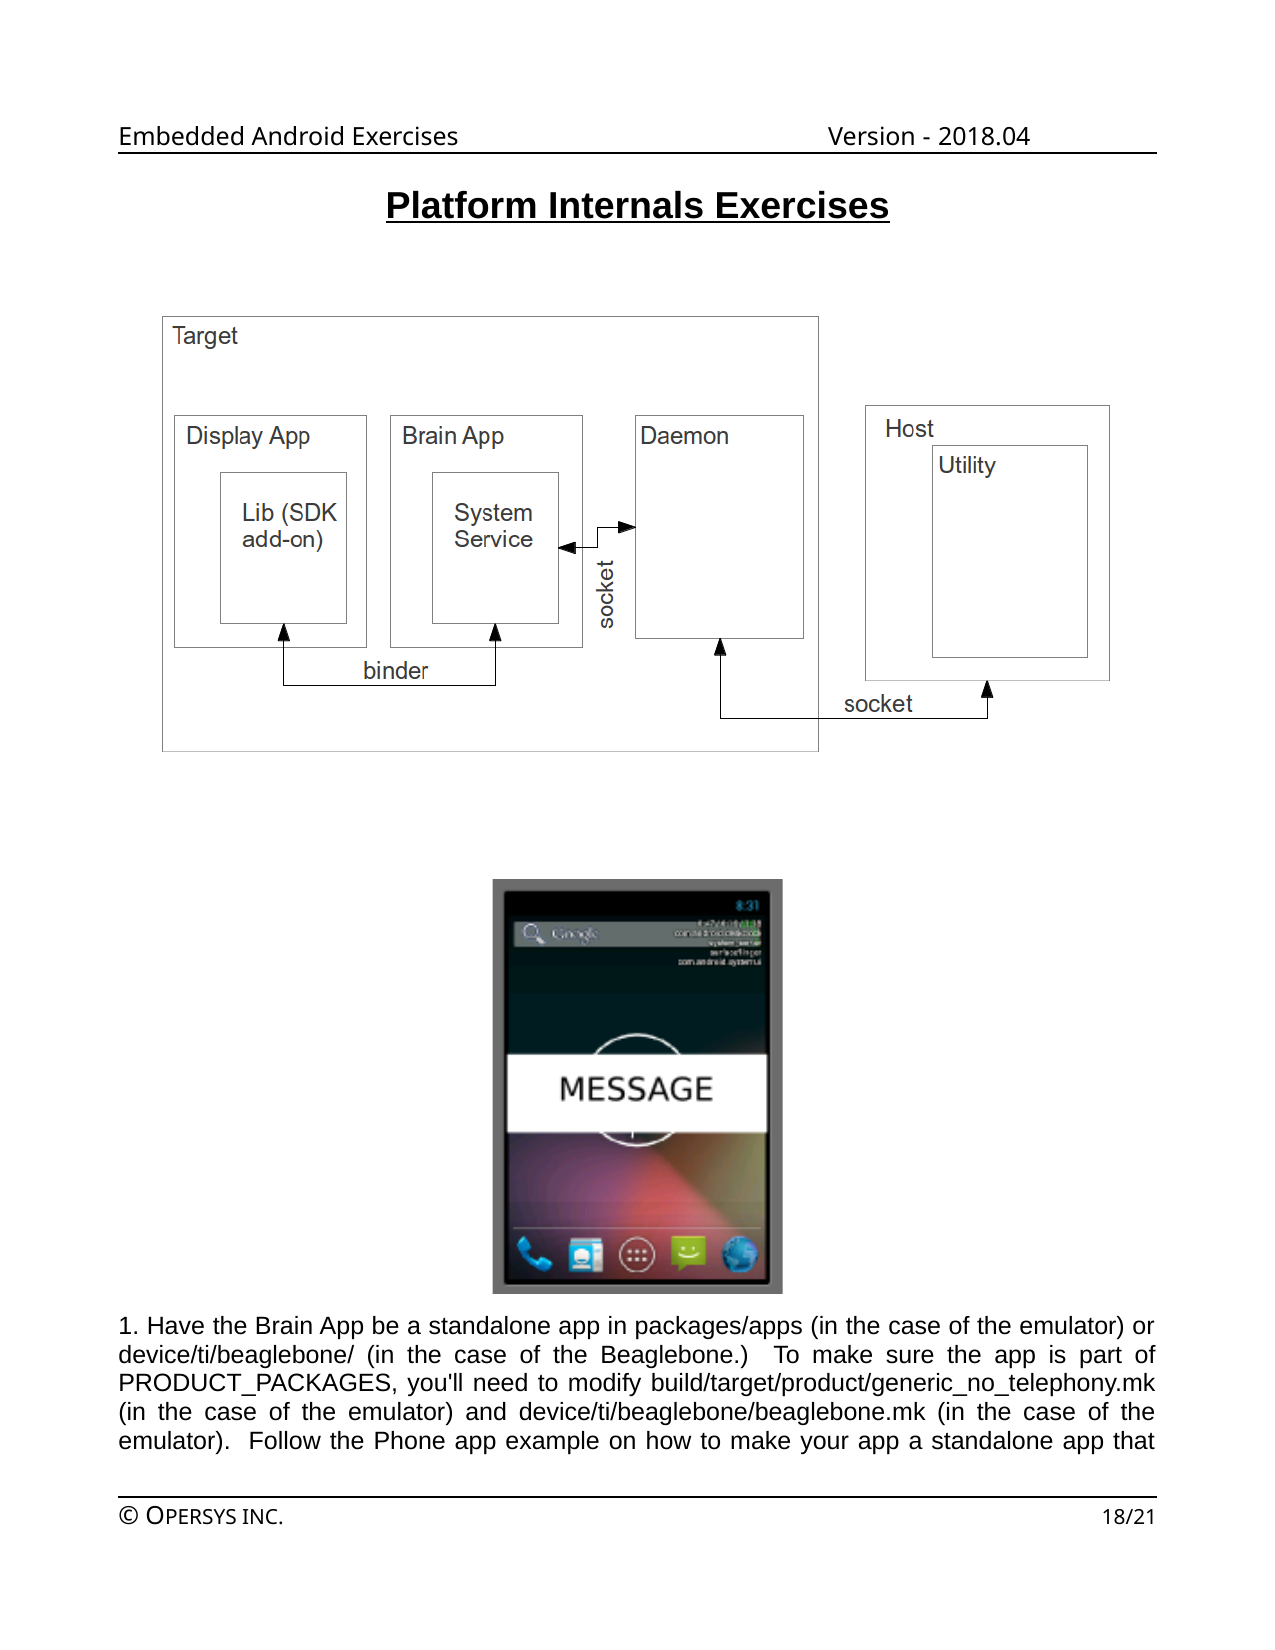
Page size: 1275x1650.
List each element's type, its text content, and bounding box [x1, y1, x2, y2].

text 1. Have the Brain App be a standalone app in packages/apps (in the case of the emulator) or device/ti/beaglebone/ (in the case of the Beaglebone.) To make sure the app is part of PRODUCT_PACKAGES, you'll need to modify build/target/product/generic_no_telephony.mk (in the case of the emulator) and device/ti/beaglebone/beaglebone.mk (in the case of the emulator). Follow the Phone app example on how to make your app a standalone app that [118, 1311, 1157, 1455]
picture [492, 879, 783, 1294]
picture [118, 255, 1157, 823]
text Platform Internals Exercises [118, 184, 1157, 227]
